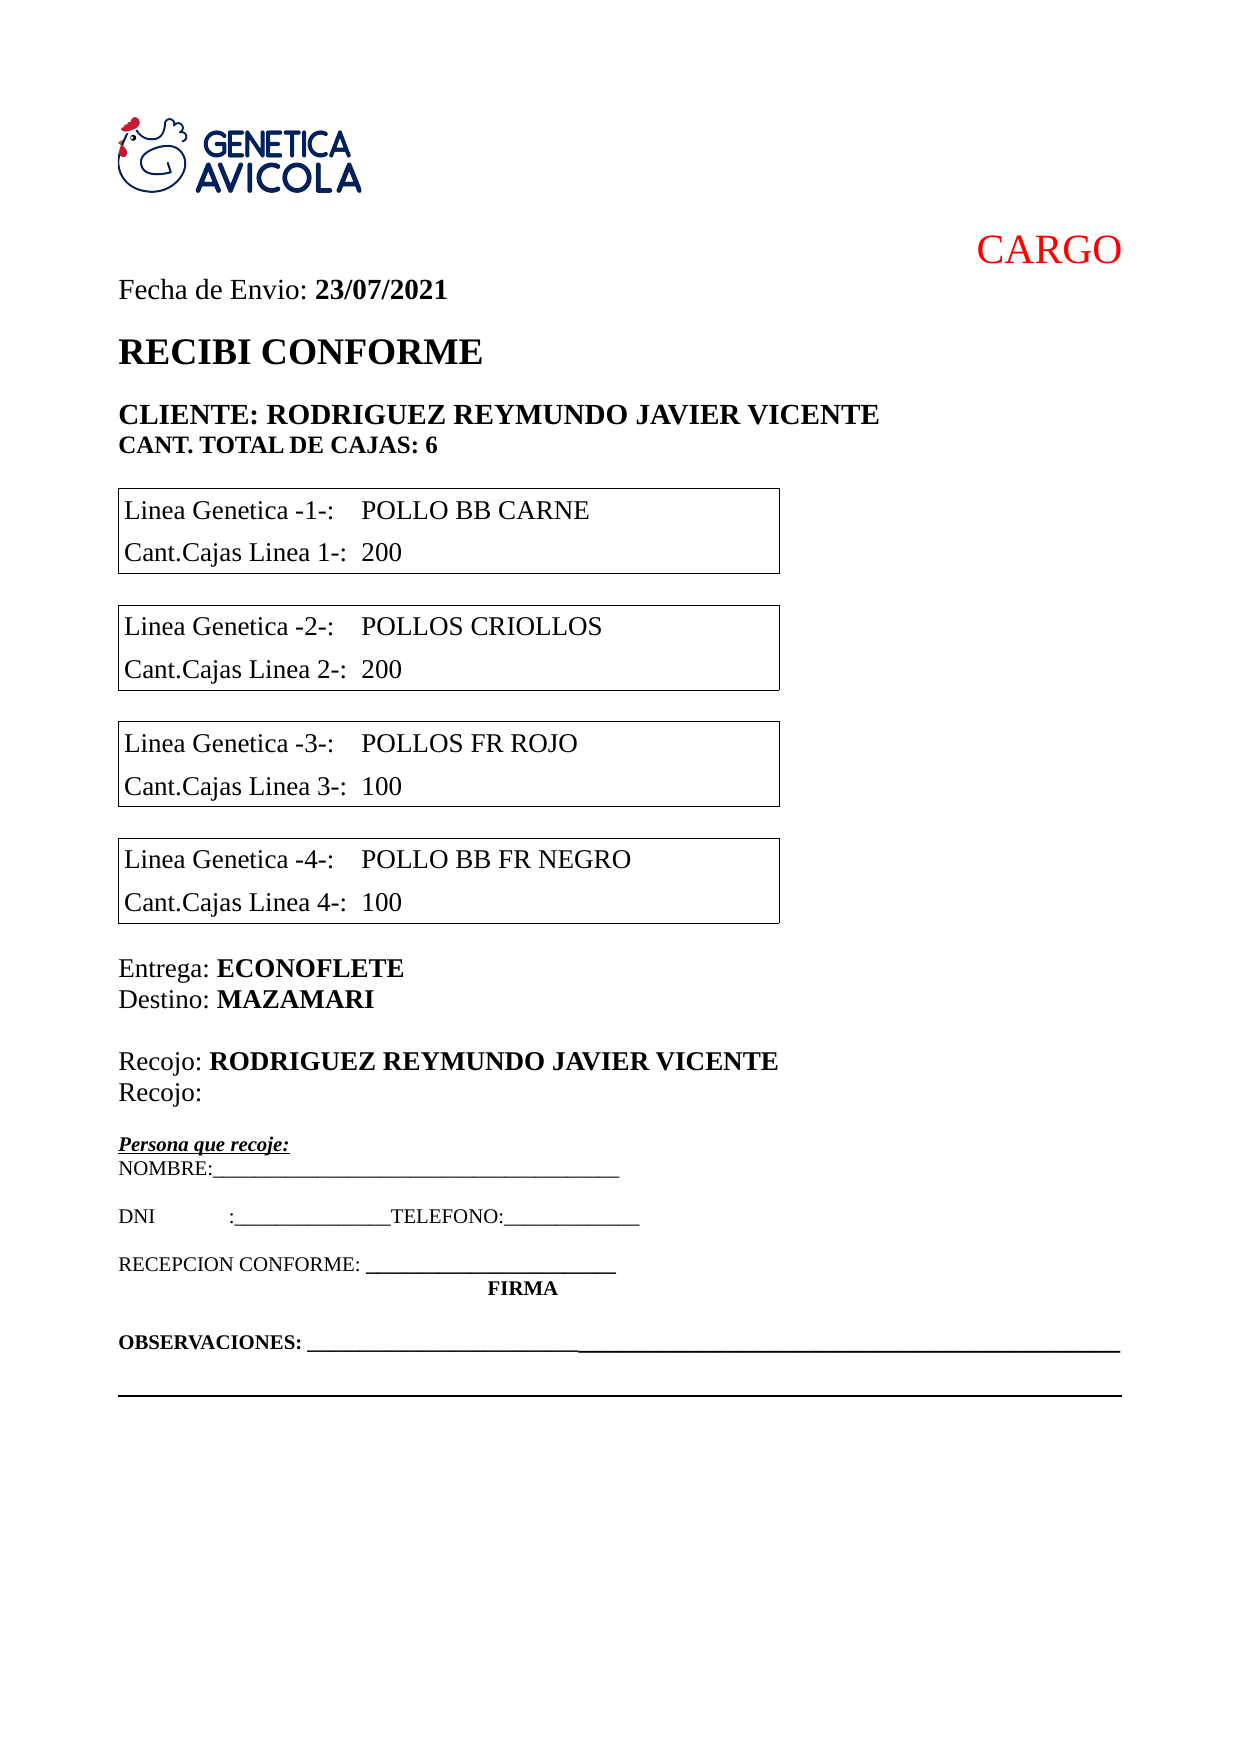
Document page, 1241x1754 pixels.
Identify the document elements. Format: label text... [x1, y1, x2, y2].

text Entrega: ECONOFLETE [118, 952, 1122, 983]
table_cell 100 [356, 880, 779, 923]
text Destino: MAZAMARI [118, 983, 1122, 1014]
table_cell [356, 691, 779, 721]
table_cell Cant.Cajas Linea 1-: [119, 531, 356, 573]
table_cell Linea Genetica -4-: [119, 839, 356, 880]
text CLIENTE: RODRIGUEZ REYMUNDO JAVIER VICENTE [118, 397, 1122, 431]
text RECEPCION CONFORME: ________________________ [118, 1252, 1122, 1276]
table_cell Cant.Cajas Linea 3-: [119, 764, 356, 806]
text Recojo: RODRIGUEZ REYMUNDO JAVIER VICENTE [118, 1045, 1122, 1076]
table_cell [356, 574, 779, 604]
table_cell 200 [356, 647, 779, 690]
table_cell Cant.Cajas Linea 4-: [119, 880, 356, 923]
table_cell Linea Genetica -3-: [119, 722, 356, 764]
table_cell POLLOS CRIOLLOS [356, 606, 779, 647]
table_cell [118, 574, 356, 604]
table_header Linea Genetica -1-: [119, 489, 356, 531]
table_cell Cant.Cajas Linea 2-: [119, 647, 356, 690]
table_cell [118, 807, 356, 838]
table_cell POLLOS FR ROJO [356, 722, 779, 764]
table_header POLLO BB CARNE [356, 489, 779, 531]
table_cell [118, 691, 356, 721]
table_cell [356, 807, 779, 838]
text DNI :_______________TELEFONO:_____________ [118, 1204, 1122, 1228]
text NOMBRE:_______________________________________ [118, 1156, 1122, 1180]
text Recojo: [118, 1076, 1122, 1108]
table_cell Linea Genetica -2-: [119, 606, 356, 647]
text RECIBI CONFORME [118, 330, 1122, 373]
text FIRMA [118, 1276, 1122, 1300]
picture [117, 117, 362, 193]
text CANT. TOTAL DE CAJAS: 6 [118, 431, 1122, 459]
text Fecha de Envio: 23/07/2021 [118, 272, 1122, 306]
table_cell 100 [356, 764, 779, 806]
text CARGO [118, 224, 1122, 272]
table_cell POLLO BB FR NEGRO [356, 839, 779, 880]
text OBSERVACIONES: __________________________________________________________________ [118, 1324, 1122, 1355]
table_cell 200 [356, 531, 779, 573]
text Persona que recoje: [118, 1132, 1122, 1156]
